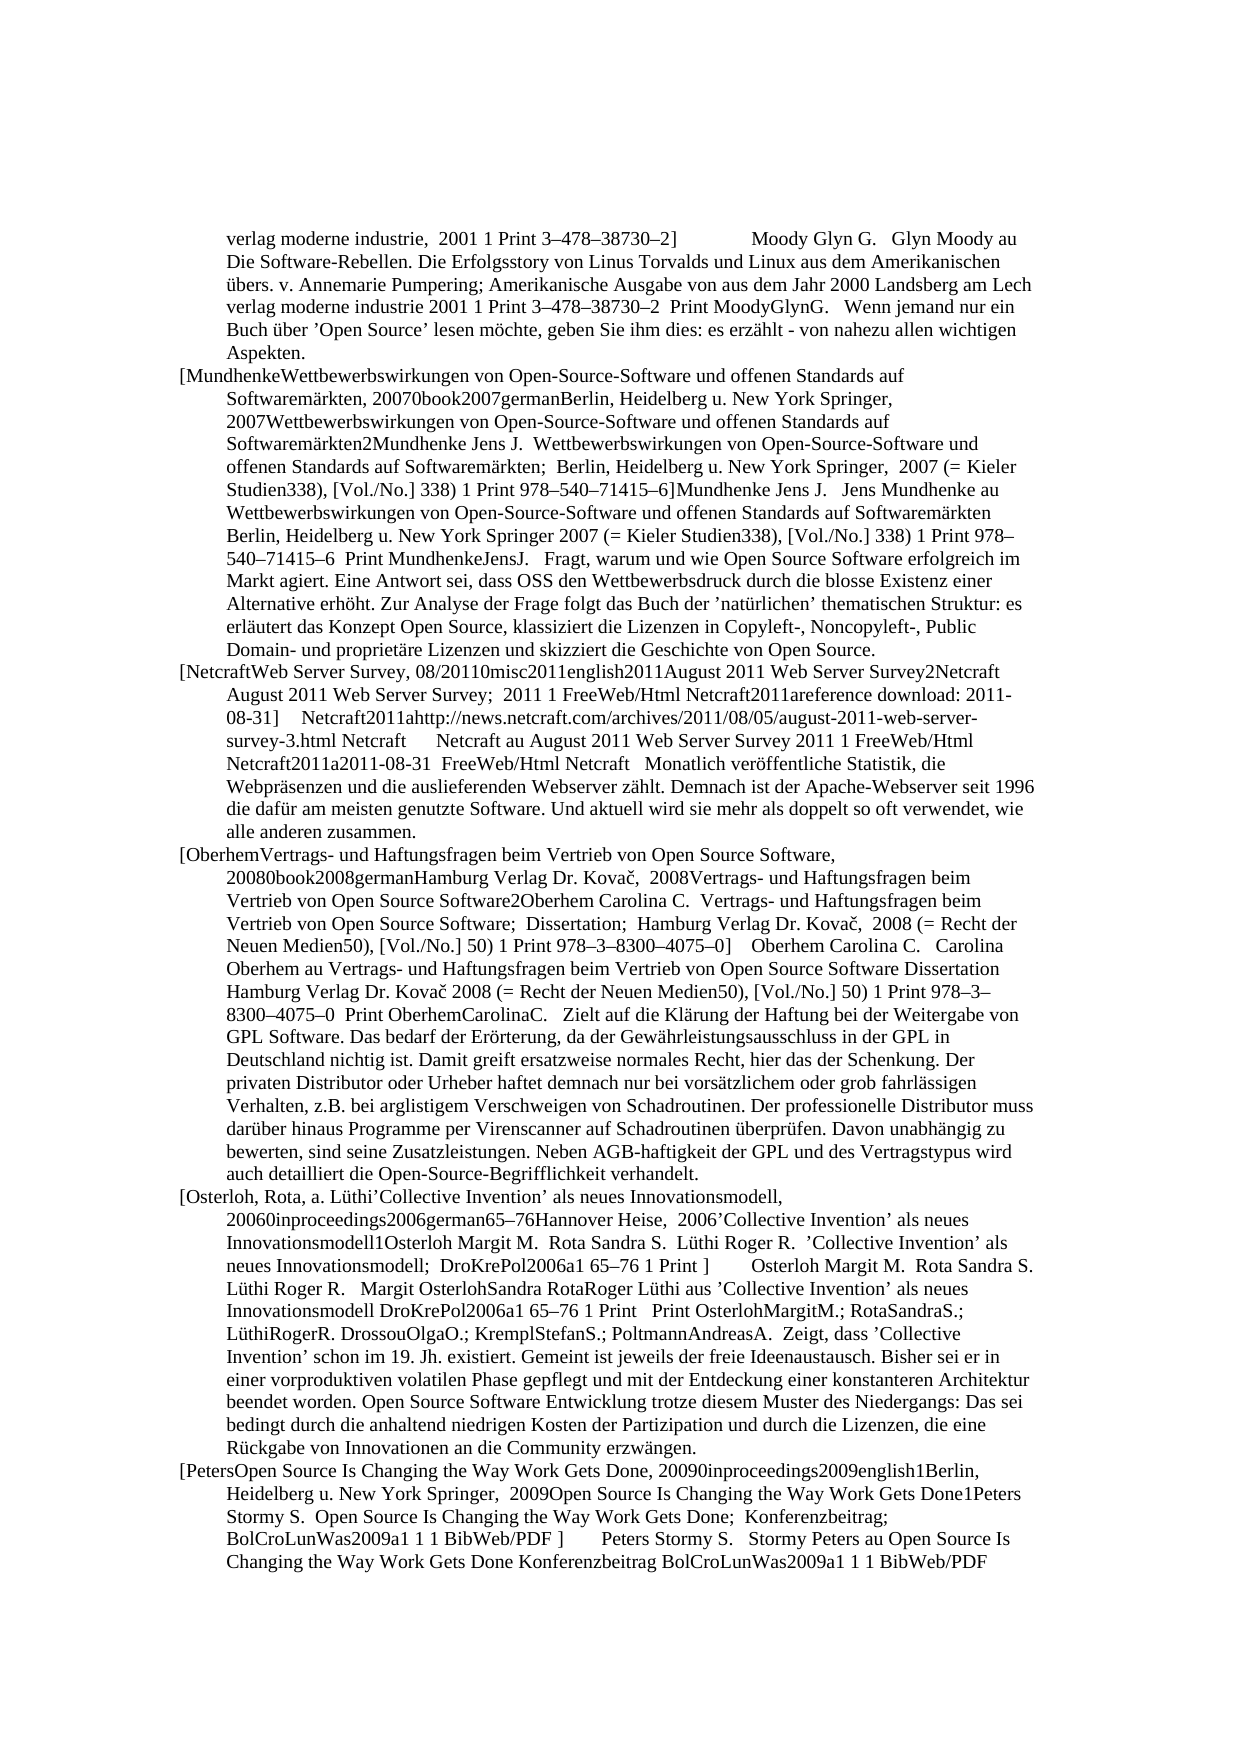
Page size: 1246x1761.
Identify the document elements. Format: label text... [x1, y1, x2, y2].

text verlag moderne industrie, 2001 1 Print 3–478–38730–2] Moody Glyn G. Glyn Moody au Die Software-Rebellen. Die Erfolgsstory von Linus Torvalds und Linux aus dem Amerikanischen übers. v. Annemarie Pumpering; Amerikanische Ausgabe von aus dem Jahr 2000 Landsberg am Lech verlag moderne industrie 2001 1 Print 3–478–38730–2 Print MoodyGlynG. Wenn jemand nur ein Buch über ’Open Source’ lesen möchte, geben Sie ihm dies: es erzählt - von nahezu allen wichtigen Aspekten. [179, 227, 1037, 364]
text [MundhenkeWettbewerbswirkungen von Open-Source-Software und offenen Standards auf Softwaremärkten, 20070book2007germanBerlin, Heidelberg u. New York Springer, 2007Wettbewerbswirkungen von Open-Source-Software und offenen Standards auf Softwaremärkten2Mundhenke Jens J. Wettbewerbswirkungen von Open-Source-Software und offenen Standards auf Softwaremärkten; Berlin, Heidelberg u. New York Springer, 2007 (= Kieler Studien338), [Vol./No.] 338) 1 Print 978–540–71415–6] Mundhenke Jens J. Jens Mundhenke au Wettbewerbswirkungen von Open-Source-Software und offenen Standards auf Softwaremärkten Berlin, Heidelberg u. New York Springer 2007 (= Kieler Studien338), [Vol./No.] 338) 1 Print 978–540–71415–6 Print MundhenkeJensJ. Fragt, warum und wie Open Source Software erfolgreich im Markt agiert. Eine Antwort sei, dass OSS den Wettbewerbsdruck durch die blosse Existenz einer Alternative erhöht. Zur Analyse der Frage folgt das Buch der ’natürlichen’ thematischen Struktur: es erläutert das Konzept Open Source, klassiziert die Lizenzen in Copyleft-, Noncopyleft-, Public Domain- und proprietäre Lizenzen und skizziert die Geschichte von Open Source. [179, 364, 1037, 661]
text [NetcraftWeb Server Survey, 08/20110misc2011english2011August 2011 Web Server Survey2Netcraft August 2011 Web Server Survey; 2011 1 FreeWeb/Html Netcraft2011areference download: 2011-08-31] Netcraft2011ahttp://news.netcraft.com/archives/2011/08/05/august-2011-web-server-survey-3.html Netcraft Netcraft au August 2011 Web Server Survey 2011 1 FreeWeb/Html Netcraft2011a2011-08-31 FreeWeb/Html Netcraft Monatlich veröffentliche Statistik, die Webpräsenzen und die auslieferenden Webserver zählt. Demnach ist der Apache-Webserver seit 1996 die dafür am meisten genutzte Software. Und aktuell wird sie mehr als doppelt so oft verwendet, wie alle anderen zusammen. [179, 661, 1037, 843]
text [PetersOpen Source Is Changing the Way Work Gets Done, 20090inproceedings2009english1Berlin, Heidelberg u. New York Springer, 2009Open Source Is Changing the Way Work Gets Done1Peters Stormy S. Open Source Is Changing the Way Work Gets Done; Konferenzbeitrag; BolCroLunWas2009a1 1 1 BibWeb/PDF ] Peters Stormy S. Stormy Peters au Open Source Is Changing the Way Work Gets Done Konferenzbeitrag BolCroLunWas2009a1 1 1 BibWeb/PDF [179, 1459, 1037, 1573]
text [Osterloh, Rota, a. Lüthi’Collective Invention’ als neues Innovationsmodell, 20060inproceedings2006german65–76Hannover Heise, 2006’Collective Invention’ als neues Innovationsmodell1Osterloh Margit M. Rota Sandra S. Lüthi Roger R. ’Collective Invention’ als neues Innovationsmodell; DroKrePol2006a1 65–76 1 Print ] Osterloh Margit M. Rota Sandra S. Lüthi Roger R. Margit OsterlohSandra RotaRoger Lüthi aus ’Collective Invention’ als neues Innovationsmodell DroKrePol2006a1 65–76 1 Print Print OsterlohMargitM.; RotaSandraS.; LüthiRogerR. DrossouOlgaO.; KremplStefanS.; PoltmannAndreasA. Zeigt, dass ’Collective Invention’ schon im 19. Jh. existiert. Gemeint ist jeweils der freie Ideenaustausch. Bisher sei er in einer vorproduktiven volatilen Phase gepflegt und mit der Entdeckung einer konstanteren Architektur beendet worden. Open Source Software Entwicklung trotze diesem Muster des Niedergangs: Das sei bedingt durch die anhaltend niedrigen Kosten der Partizipation und durch die Lizenzen, die eine Rückgabe von Innovationen an die Community erzwängen. [179, 1185, 1037, 1459]
text [OberhemVertrags- und Haftungsfragen beim Vertrieb von Open Source Software, 20080book2008germanHamburg Verlag Dr. Kovač, 2008Vertrags- und Haftungsfragen beim Vertrieb von Open Source Software2Oberhem Carolina C. Vertrags- und Haftungsfragen beim Vertrieb von Open Source Software; Dissertation; Hamburg Verlag Dr. Kovač, 2008 (= Recht der Neuen Medien50), [Vol./No.] 50) 1 Print 978–3–8300–4075–0] Oberhem Carolina C. Carolina Oberhem au Vertrags- und Haftungsfragen beim Vertrieb von Open Source Software Dissertation Hamburg Verlag Dr. Kovač 2008 (= Recht der Neuen Medien50), [Vol./No.] 50) 1 Print 978–3–8300–4075–0 Print OberhemCarolinaC. Zielt auf die Klärung der Haftung bei der Weitergabe von GPL Software. Das bedarf der Erörterung, da der Gewährleistungsausschluss in der GPL in Deutschland nichtig ist. Damit greift ersatzweise normales Recht, hier das der Schenkung. Der privaten Distributor oder Urheber haftet demnach nur bei vorsätzlichem oder grob fahrlässigen Verhalten, z.B. bei arglistigem Verschweigen von Schadroutinen. Der professionelle Distributor muss darüber hinaus Programme per Virenscanner auf Schadroutinen überprüfen. Davon unabhängig zu bewerten, sind seine Zusatzleistungen. Neben AGB-haftigkeit der GPL und des Vertragstypus wird auch detailliert die Open-Source-Begrifflichkeit verhandelt. [179, 843, 1037, 1185]
